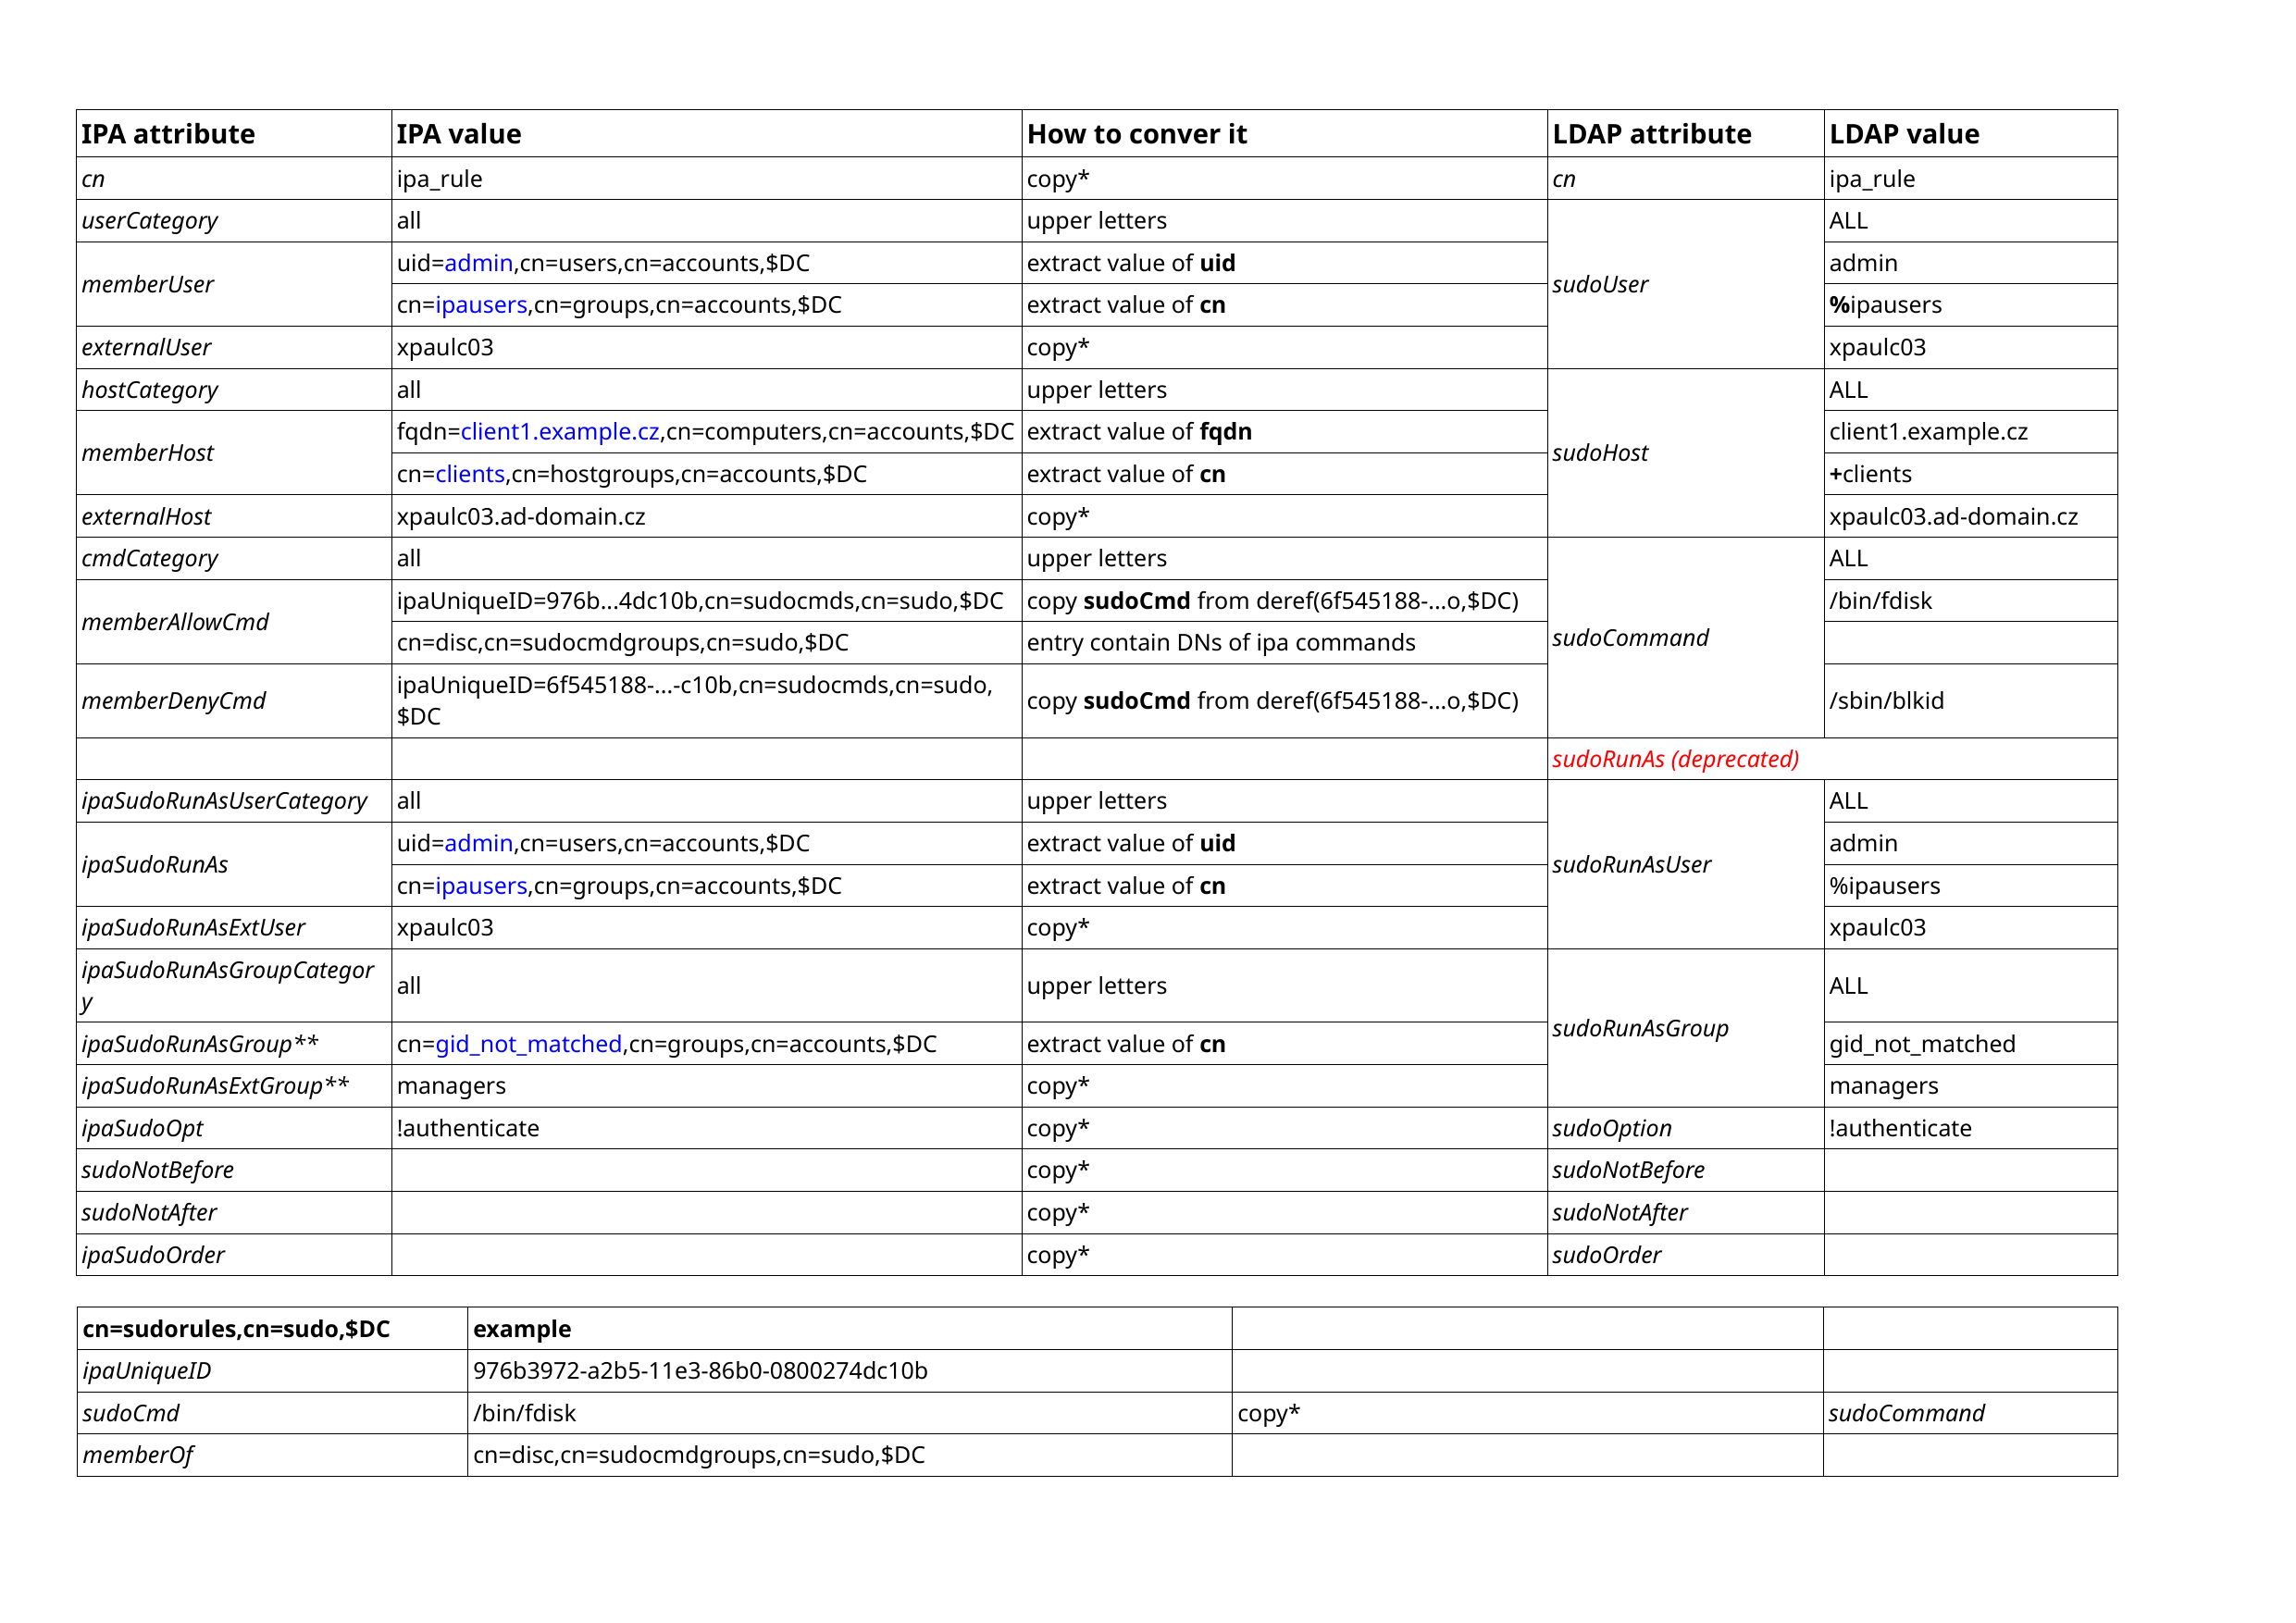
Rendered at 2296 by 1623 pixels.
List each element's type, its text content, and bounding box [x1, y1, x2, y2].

table_cell memberAllowCmd [77, 580, 391, 663]
table_cell cn=ipausers,cn=groups,cn=accounts,$DC [392, 865, 1022, 906]
table_cell upper letters [1023, 200, 1547, 242]
table_header [1233, 1307, 1823, 1349]
table_header [1824, 1307, 2117, 1349]
table_cell ALL [1825, 538, 2117, 579]
table_cell sudoOption [1548, 1108, 1824, 1148]
table_cell sudoRunAsUser [1548, 780, 1824, 948]
table_cell cn=disc,cn=sudocmdgroups,cn=sudo,$DC [392, 622, 1022, 663]
table_cell xpaulc03.ad-domain.cz [1825, 495, 2117, 537]
table_cell ipaSudoRunAsExtGroup** [77, 1065, 391, 1107]
table_cell sudoUser [1548, 200, 1824, 367]
table_cell copy* [1233, 1393, 1823, 1433]
table_cell all [392, 949, 1022, 1022]
table_cell extract value of cn [1023, 865, 1547, 906]
table_header LDAP attribute [1548, 110, 1824, 156]
table_cell externalUser [77, 327, 391, 367]
table_cell entry contain DNs of ipa commands [1023, 622, 1547, 663]
table_cell ALL [1825, 949, 2117, 1022]
table_cell all [392, 200, 1022, 242]
table_cell upper letters [1023, 949, 1547, 1022]
table_cell ipaSudoRunAsGroup** [77, 1022, 391, 1064]
table_cell cn [77, 157, 391, 199]
table_cell ipaSudoRunAsGroupCategory [77, 949, 391, 1022]
table_cell xpaulc03 [1825, 327, 2117, 367]
table_cell extract value of uid [1023, 823, 1547, 863]
table_cell [392, 1149, 1022, 1191]
table_cell copy* [1023, 327, 1547, 367]
table_cell [1233, 1350, 1823, 1391]
table_cell sudoNotBefore [77, 1149, 391, 1191]
table_cell [1824, 1434, 2117, 1476]
table_cell all [392, 538, 1022, 579]
table_cell ALL [1825, 369, 2117, 410]
table_cell memberUser [77, 242, 391, 326]
table_cell ALL [1825, 780, 2117, 822]
table_cell userCategory [77, 200, 391, 242]
table_cell copy sudoCmd from deref(6f545188-...o,$DC) [1023, 664, 1547, 737]
table_cell sudoRunAsGroup [1548, 949, 1824, 1107]
table_cell sudoNotBefore [1548, 1149, 1824, 1191]
table_cell xpaulc03 [392, 907, 1022, 948]
table_cell copy* [1023, 1108, 1547, 1148]
table_cell ipaUniqueID=976b...4dc10b,cn=sudocmds,cn=sudo,$DC [392, 580, 1022, 621]
table_cell copy* [1023, 1192, 1547, 1233]
table_header IPA value [392, 110, 1022, 156]
table_cell sudoNotAfter [1548, 1192, 1824, 1233]
table_cell ipaSudoRunAsExtUser [77, 907, 391, 948]
table_cell copy sudoCmd from deref(6f545188-...o,$DC) [1023, 580, 1547, 621]
table_cell gid_not_matched [1825, 1022, 2117, 1064]
table_cell copy* [1023, 1234, 1547, 1275]
table_cell cn [1548, 157, 1824, 199]
table_cell all [392, 780, 1022, 822]
table_cell xpaulc03.ad-domain.cz [392, 495, 1022, 537]
table_cell ipa_rule [1825, 157, 2117, 199]
table_cell [1825, 1234, 2117, 1275]
table_header How to conver it [1023, 110, 1547, 156]
table_cell uid=admin,cn=users,cn=accounts,$DC [392, 242, 1022, 283]
table_cell cn=ipausers,cn=groups,cn=accounts,$DC [392, 284, 1022, 326]
table_header cn=sudorules,cn=sudo,$DC [78, 1307, 467, 1349]
table_cell +clients [1825, 453, 2117, 494]
table_cell ipaUniqueID=6f545188-...-c10b,cn=sudocmds,cn=sudo,$DC [392, 664, 1022, 737]
table_cell !authenticate [392, 1108, 1022, 1148]
table_cell copy* [1023, 1149, 1547, 1191]
table_cell memberDenyCmd [77, 664, 391, 737]
table_cell xpaulc03 [392, 327, 1022, 367]
table_cell uid=admin,cn=users,cn=accounts,$DC [392, 823, 1022, 863]
table_cell ipaSudoRunAsUserCategory [77, 780, 391, 822]
table_cell externalHost [77, 495, 391, 537]
table_cell sudoCmd [78, 1393, 467, 1433]
table_cell client1.example.cz [1825, 411, 2117, 452]
table_cell ipaSudoRunAs [77, 823, 391, 906]
table_cell [392, 1234, 1022, 1275]
table_cell /sbin/blkid [1825, 664, 2117, 737]
table_cell copy* [1023, 157, 1547, 199]
table_cell admin [1825, 242, 2117, 283]
table_cell sudoHost [1548, 369, 1824, 537]
table_cell all [392, 369, 1022, 410]
table_cell ipaUniqueID [78, 1350, 467, 1391]
table_cell upper letters [1023, 369, 1547, 410]
table_cell %ipausers [1825, 284, 2117, 326]
table_cell ipa_rule [392, 157, 1022, 199]
table_cell [77, 738, 391, 779]
table_cell [1233, 1434, 1823, 1476]
table_cell [1824, 1350, 2117, 1391]
table_cell [1825, 1149, 2117, 1191]
table_cell %ipausers [1825, 865, 2117, 906]
table_cell sudoCommand [1824, 1393, 2117, 1433]
table_cell [1825, 622, 2117, 663]
table_cell cn=disc,cn=sudocmdgroups,cn=sudo,$DC [468, 1434, 1232, 1476]
table_cell copy* [1023, 1065, 1547, 1107]
table_cell [392, 1192, 1022, 1233]
table_cell sudoRunAs (deprecated) [1548, 738, 2117, 779]
table_cell cn=clients,cn=hostgroups,cn=accounts,$DC [392, 453, 1022, 494]
table_cell extract value of cn [1023, 1022, 1547, 1064]
table_cell [1825, 1192, 2117, 1233]
table_cell managers [392, 1065, 1022, 1107]
table_cell [392, 738, 1022, 779]
table_cell ipaSudoOpt [77, 1108, 391, 1148]
table_header example [468, 1307, 1232, 1349]
table_cell extract value of uid [1023, 242, 1547, 283]
table_cell [1023, 738, 1547, 779]
table_cell upper letters [1023, 780, 1547, 822]
table_cell !authenticate [1825, 1108, 2117, 1148]
table_cell copy* [1023, 495, 1547, 537]
table_cell upper letters [1023, 538, 1547, 579]
table_cell /bin/fdisk [468, 1393, 1232, 1433]
table_cell copy* [1023, 907, 1547, 948]
table_cell 976b3972-a2b5-11e3-86b0-0800274dc10b [468, 1350, 1232, 1391]
table_cell managers [1825, 1065, 2117, 1107]
table_cell sudoOrder [1548, 1234, 1824, 1275]
table_cell sudoNotAfter [77, 1192, 391, 1233]
table_cell extract value of cn [1023, 453, 1547, 494]
table_cell ipaSudoOrder [77, 1234, 391, 1275]
table_cell cn=gid_not_matched,cn=groups,cn=accounts,$DC [392, 1022, 1022, 1064]
table_cell cmdCategory [77, 538, 391, 579]
table_cell admin [1825, 823, 2117, 863]
table_cell memberHost [77, 411, 391, 494]
table_cell sudoCommand [1548, 538, 1824, 737]
table_cell extract value of cn [1023, 284, 1547, 326]
table_header IPA attribute [77, 110, 391, 156]
table_cell /bin/fdisk [1825, 580, 2117, 621]
table_cell extract value of fqdn [1023, 411, 1547, 452]
table_cell memberOf [78, 1434, 467, 1476]
table_cell ALL [1825, 200, 2117, 242]
table_cell hostCategory [77, 369, 391, 410]
table_cell fqdn=client1.example.cz,cn=computers,cn=accounts,$DC [392, 411, 1022, 452]
table_header LDAP value [1825, 110, 2117, 156]
table_cell xpaulc03 [1825, 907, 2117, 948]
